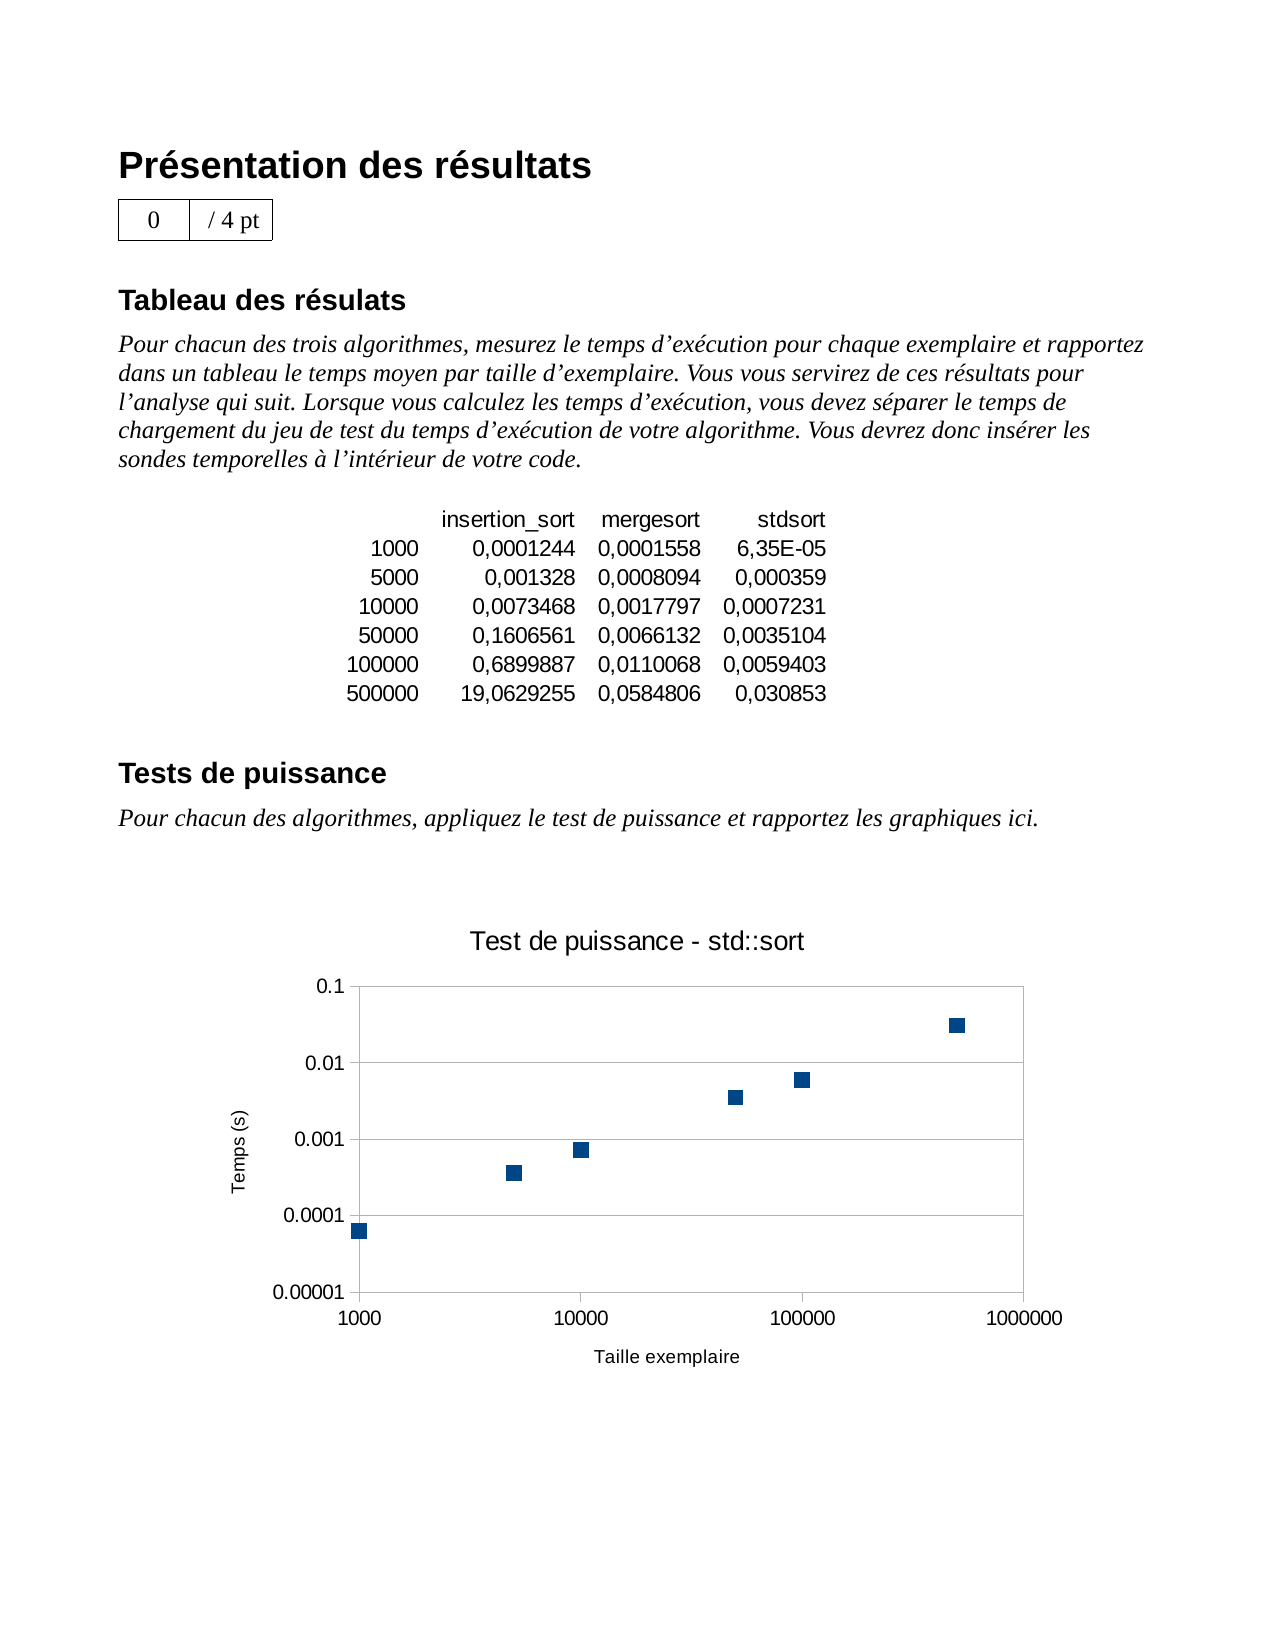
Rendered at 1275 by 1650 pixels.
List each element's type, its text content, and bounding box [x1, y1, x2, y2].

table_header / 4 pt [190, 200, 272, 239]
text Pour chacun des algorithmes, appliquez le test de puissance et rapportez les graphiques ici. [118, 803, 1157, 831]
subtitle Présentation des résultats [118, 143, 1157, 187]
subtitle Tableau des résulats [118, 283, 1157, 317]
table_header 0 [119, 200, 189, 239]
text Pour chacun des trois algorithmes, mesurez le temps d’exécution pour chaque exemplaire et rapportez dans un tableau le temps moyen par taille d’exemplaire. Vous vous servirez de ces résultats pour l’analyse qui suit. Lorsque vous calculez les temps d’exécution, vous devez séparer le temps de chargement du jeu de test du temps d’exécution de votre algorithme. Vous devrez donc insérer les sondes temporelles à l’intérieur de votre code. [118, 329, 1157, 473]
subtitle Tests de puissance [118, 756, 1157, 790]
